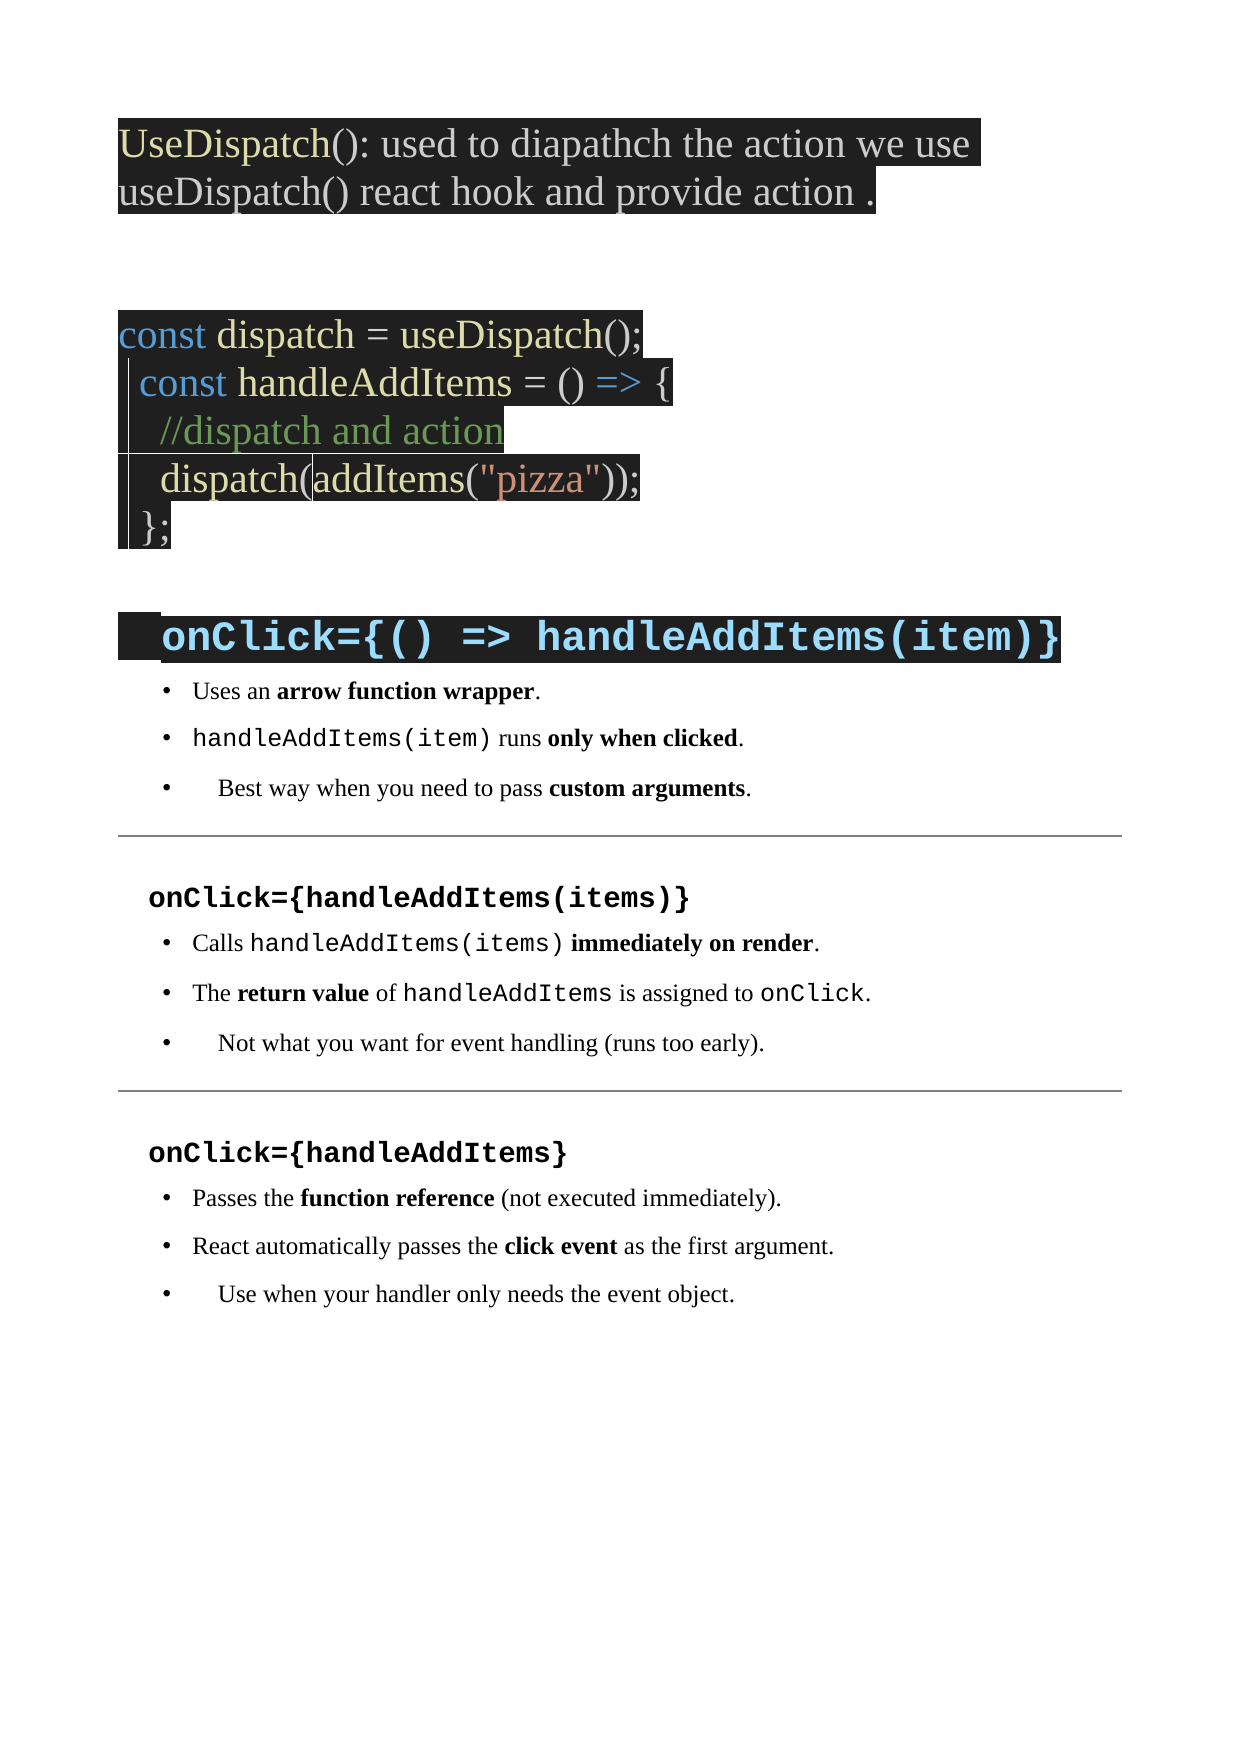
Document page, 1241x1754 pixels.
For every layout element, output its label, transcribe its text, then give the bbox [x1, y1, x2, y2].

text dispatch(addItems("pizza")); [118, 453, 1122, 501]
subtitle 🔹 onClick={handleAddItems(items)} [118, 880, 1122, 916]
text //dispatch and action [118, 406, 1122, 453]
list ❌ Not what you want for event handling (runs too early). [162, 1028, 1122, 1057]
subtitle 🔹 onClick={handleAddItems} [118, 1135, 1122, 1171]
text }; [118, 501, 1122, 549]
list React automatically passes the click event as the first argument. [162, 1231, 1122, 1260]
text UseDispatch(): used to diapathch the action we use useDispatch() react hook and provide action . [118, 118, 1122, 214]
list handleAddItems(item) runs only when clicked. [162, 723, 1122, 754]
text const handleAddItems = () => { [118, 358, 1122, 406]
list The return value of handleAddItems is assigned to onClick. [162, 978, 1122, 1009]
list ✅ Use when your handler only needs the event object. [162, 1279, 1122, 1307]
subtitle 🔹 onClick={() => handleAddItems(item)} [118, 612, 1122, 663]
list ✅ Best way when you need to pass custom arguments. [162, 773, 1122, 802]
list Uses an arrow function wrapper. [162, 676, 1122, 704]
list Calls handleAddItems(items) immediately on render. [162, 928, 1122, 959]
text const dispatch = useDispatch(); [118, 310, 1122, 358]
list Passes the function reference (not executed immediately). [162, 1183, 1122, 1212]
